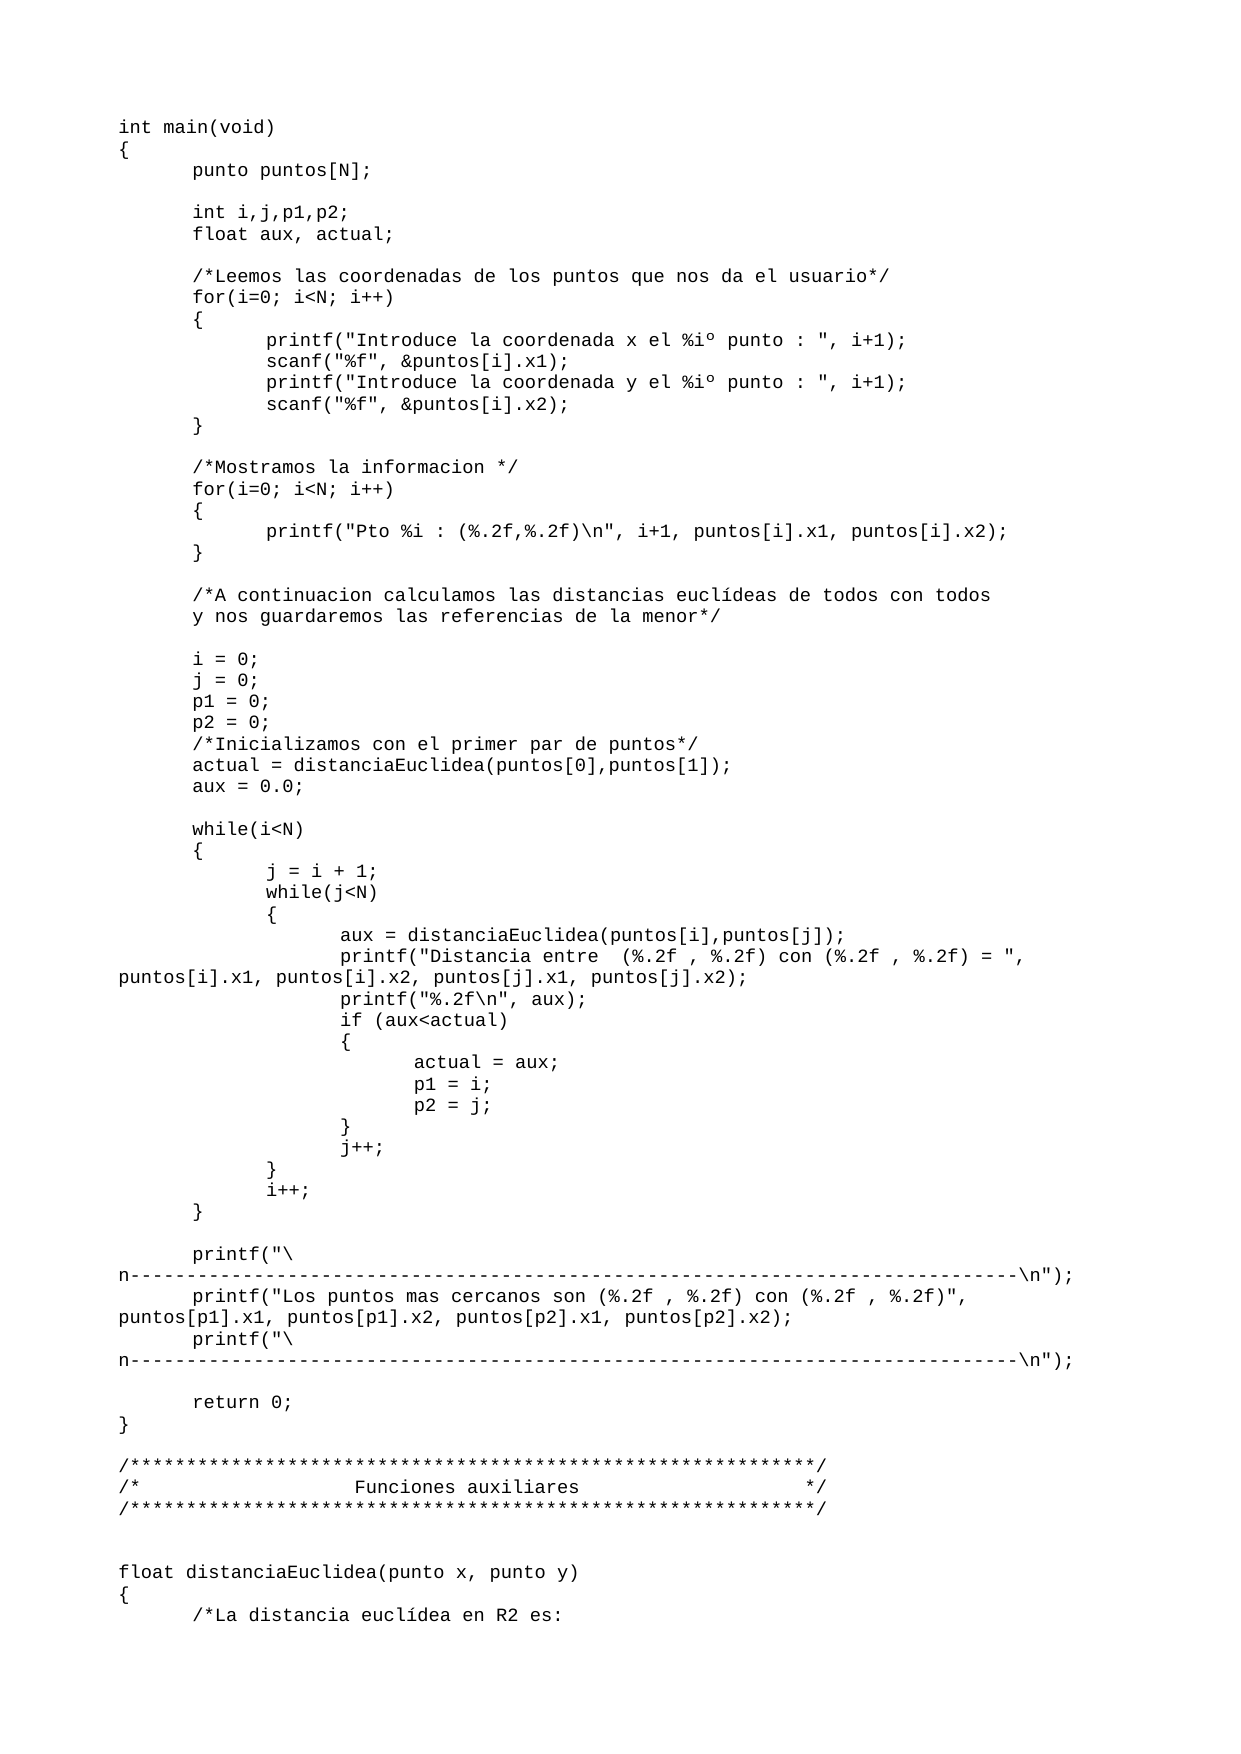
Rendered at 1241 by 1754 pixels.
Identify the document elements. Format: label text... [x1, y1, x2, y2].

text p2 = j; [118, 1096, 1122, 1117]
text i = 0; [118, 649, 1122, 671]
text scanf("%f", &puntos[i].x1); [118, 352, 1122, 373]
text /* Funciones auxiliares */ [118, 1478, 1122, 1499]
text printf("\n-------------------------------------------------------------------------------\n"); [118, 1244, 1122, 1287]
text p1 = i; [118, 1074, 1122, 1096]
text for(i=0; i<N; i++) [118, 288, 1122, 309]
text printf("\n-------------------------------------------------------------------------------\n"); [118, 1329, 1122, 1372]
text y nos guardaremos las referencias de la menor*/ [118, 607, 1122, 628]
text /*************************************************************/ [118, 1457, 1122, 1478]
text /*A continuacion calculamos las distancias euclídeas de todos con todos [118, 586, 1122, 607]
text } [118, 1202, 1122, 1223]
text p2 = 0; [118, 713, 1122, 734]
text while(j<N) [118, 883, 1122, 904]
text int i,j,p1,p2; [118, 203, 1122, 224]
text actual = aux; [118, 1053, 1122, 1074]
text for(i=0; i<N; i++) [118, 479, 1122, 501]
text { [118, 501, 1122, 522]
text while(i<N) [118, 819, 1122, 841]
text j = i + 1; [118, 862, 1122, 883]
text { [118, 139, 1122, 161]
text float aux, actual; [118, 224, 1122, 246]
text /*La distancia euclídea en R2 es: [118, 1606, 1122, 1627]
text printf("Distancia entre (%.2f , %.2f) con (%.2f , %.2f) = ", puntos[i].x1, puntos[i].x2, puntos[j].x1, puntos[j].x2); [118, 947, 1122, 989]
text aux = 0.0; [118, 777, 1122, 798]
text if (aux<actual) [118, 1011, 1122, 1032]
text printf("Introduce la coordenada y el %iº punto : ", i+1); [118, 373, 1122, 394]
text } [118, 1117, 1122, 1138]
text } [118, 1159, 1122, 1181]
text /*************************************************************/ [118, 1499, 1122, 1521]
text { [118, 1584, 1122, 1606]
text j++; [118, 1138, 1122, 1159]
text return 0; [118, 1393, 1122, 1414]
text { [118, 841, 1122, 862]
text actual = distanciaEuclidea(puntos[0],puntos[1]); [118, 756, 1122, 777]
text /*Mostramos la informacion */ [118, 458, 1122, 479]
text punto puntos[N]; [118, 161, 1122, 182]
text i++; [118, 1181, 1122, 1202]
text } [118, 543, 1122, 564]
text printf("Introduce la coordenada x el %iº punto : ", i+1); [118, 331, 1122, 352]
text j = 0; [118, 671, 1122, 692]
text { [118, 309, 1122, 331]
text { [118, 904, 1122, 926]
text printf("Pto %i : (%.2f,%.2f)\n", i+1, puntos[i].x1, puntos[i].x2); [118, 522, 1122, 543]
text float distanciaEuclidea(punto x, punto y) [118, 1563, 1122, 1584]
text } [118, 416, 1122, 437]
text int main(void) [118, 118, 1122, 139]
text } [118, 1414, 1122, 1436]
text p1 = 0; [118, 692, 1122, 713]
text { [118, 1032, 1122, 1053]
text aux = distanciaEuclidea(puntos[i],puntos[j]); [118, 926, 1122, 947]
text printf("Los puntos mas cercanos son (%.2f , %.2f) con (%.2f , %.2f)", puntos[p1].x1, puntos[p1].x2, puntos[p2].x1, puntos[p2].x2); [118, 1287, 1122, 1329]
text /*Leemos las coordenadas de los puntos que nos da el usuario*/ [118, 267, 1122, 288]
text scanf("%f", &puntos[i].x2); [118, 394, 1122, 416]
text printf("%.2f\n", aux); [118, 989, 1122, 1011]
text /*Inicializamos con el primer par de puntos*/ [118, 734, 1122, 756]
